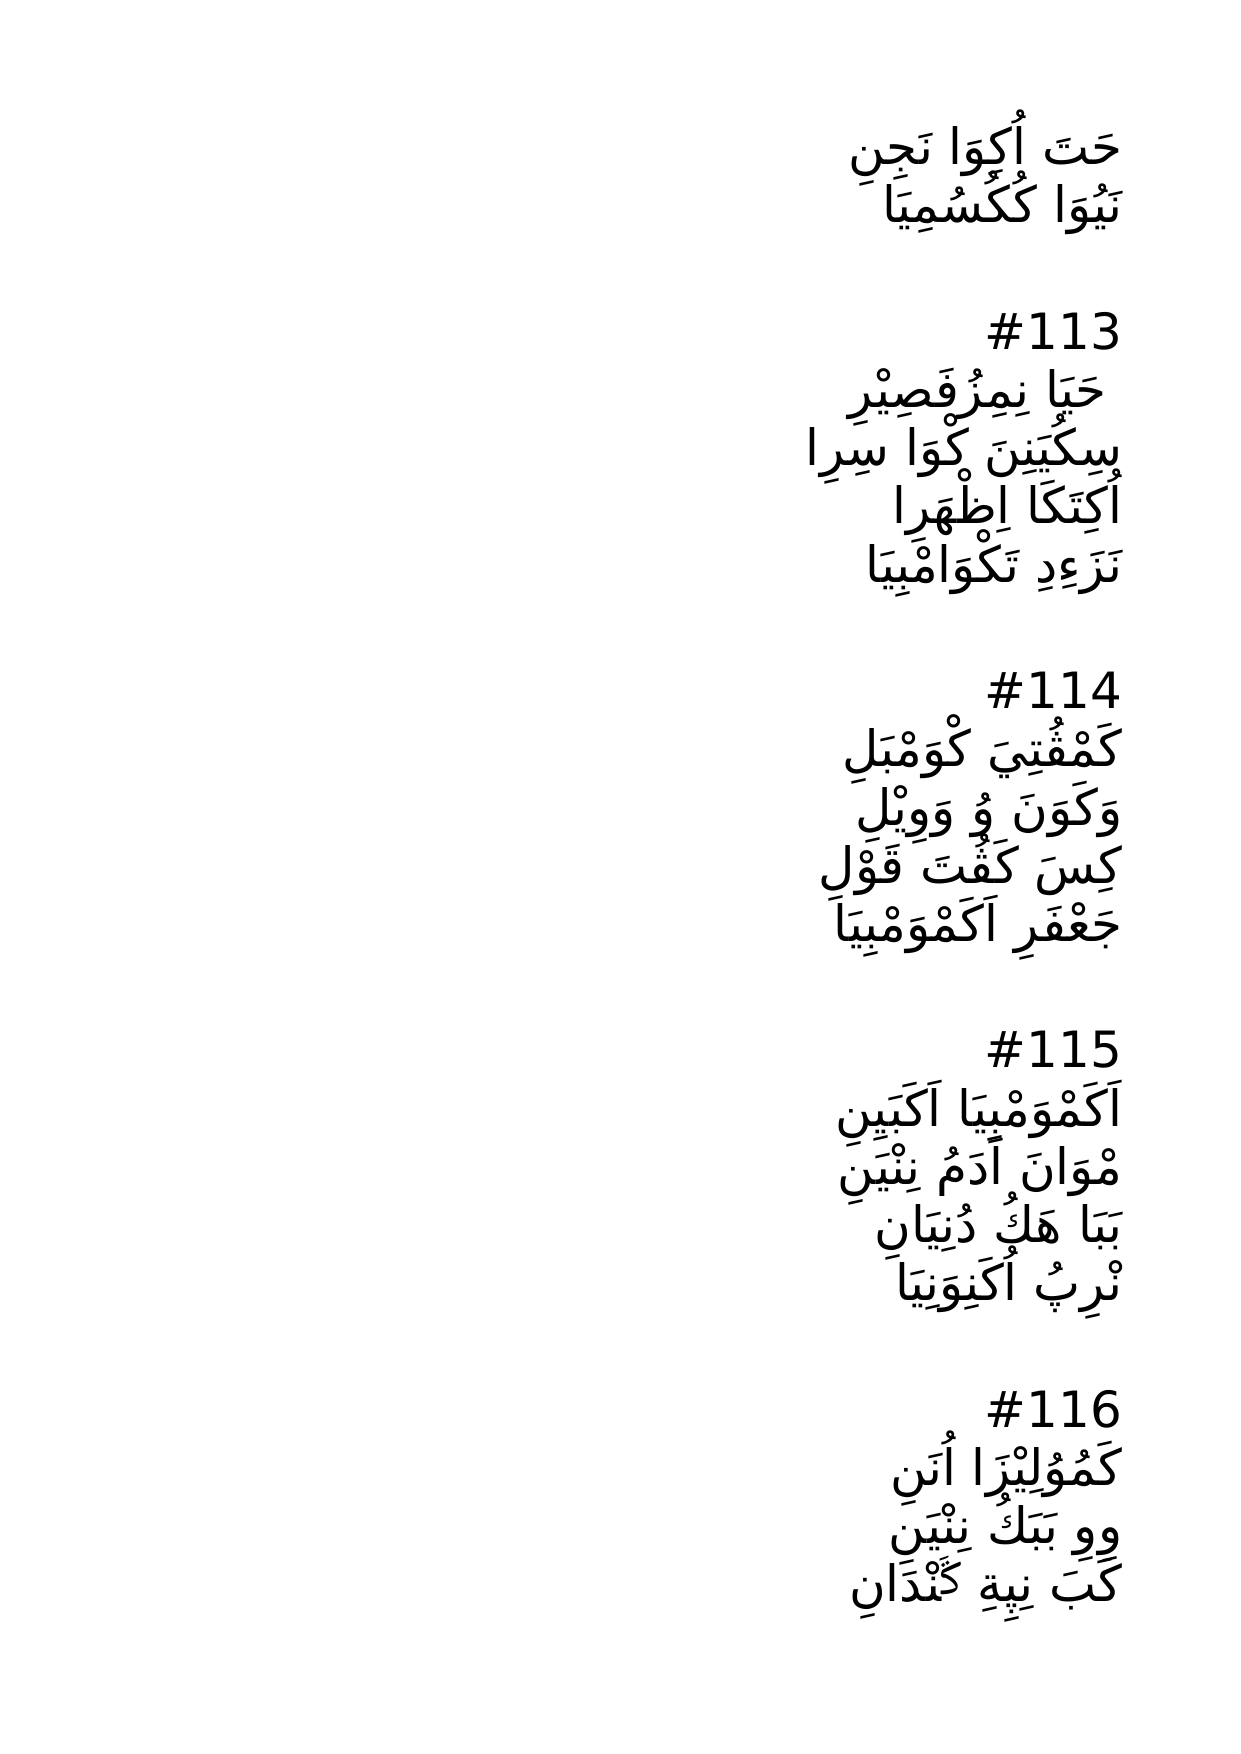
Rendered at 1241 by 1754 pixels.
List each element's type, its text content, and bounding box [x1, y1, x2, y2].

text وَكَوَنَ وُ وَوِيْلِ [118, 778, 1122, 837]
text #115 [118, 1021, 1122, 1079]
text كَبَ نِپِةِ ػَنْدَانِ [118, 1555, 1122, 1613]
text اُكِتَكَا اِظْهَرِا [118, 477, 1122, 536]
text #113 [118, 303, 1122, 361]
text جَعْفَرِ اَكَمْوَمْبِيَا [118, 895, 1122, 953]
text نْرِپُ اُكَنِوَنِيَا [118, 1254, 1122, 1312]
text وِوِ بَبَكُ نِنْيَنِ [118, 1497, 1122, 1555]
text كَمُوُلِيْزَا اُنَنِ [118, 1439, 1122, 1497]
text نَيُوَا كُكُسُمِيَا [118, 176, 1122, 234]
text #114 [118, 662, 1122, 720]
text بَبَا هَكُ دُنِيَانِ [118, 1196, 1122, 1254]
text سِكُيَنِنَ كْوَا سِرِا [118, 419, 1122, 477]
text حَتَ اُكِوَا نَجِنِ [118, 118, 1122, 176]
text كِسَ كَڤُتَ قَوْلِ [118, 837, 1122, 895]
text كَمْڤُتِيَ كْوَمْبَلِ [118, 720, 1122, 778]
text #116 [118, 1381, 1122, 1439]
text حَيَا نِمِزُفَصِيْرِ [118, 361, 1122, 419]
text مْوَانَ اَدَمُ نِنْيَنِ [118, 1138, 1122, 1196]
text اَكَمْوَمْبِيَا اَكَبَيِنِ [118, 1079, 1122, 1138]
text نَزَءِدِ تَكْوَامْبِيَا [118, 536, 1122, 594]
